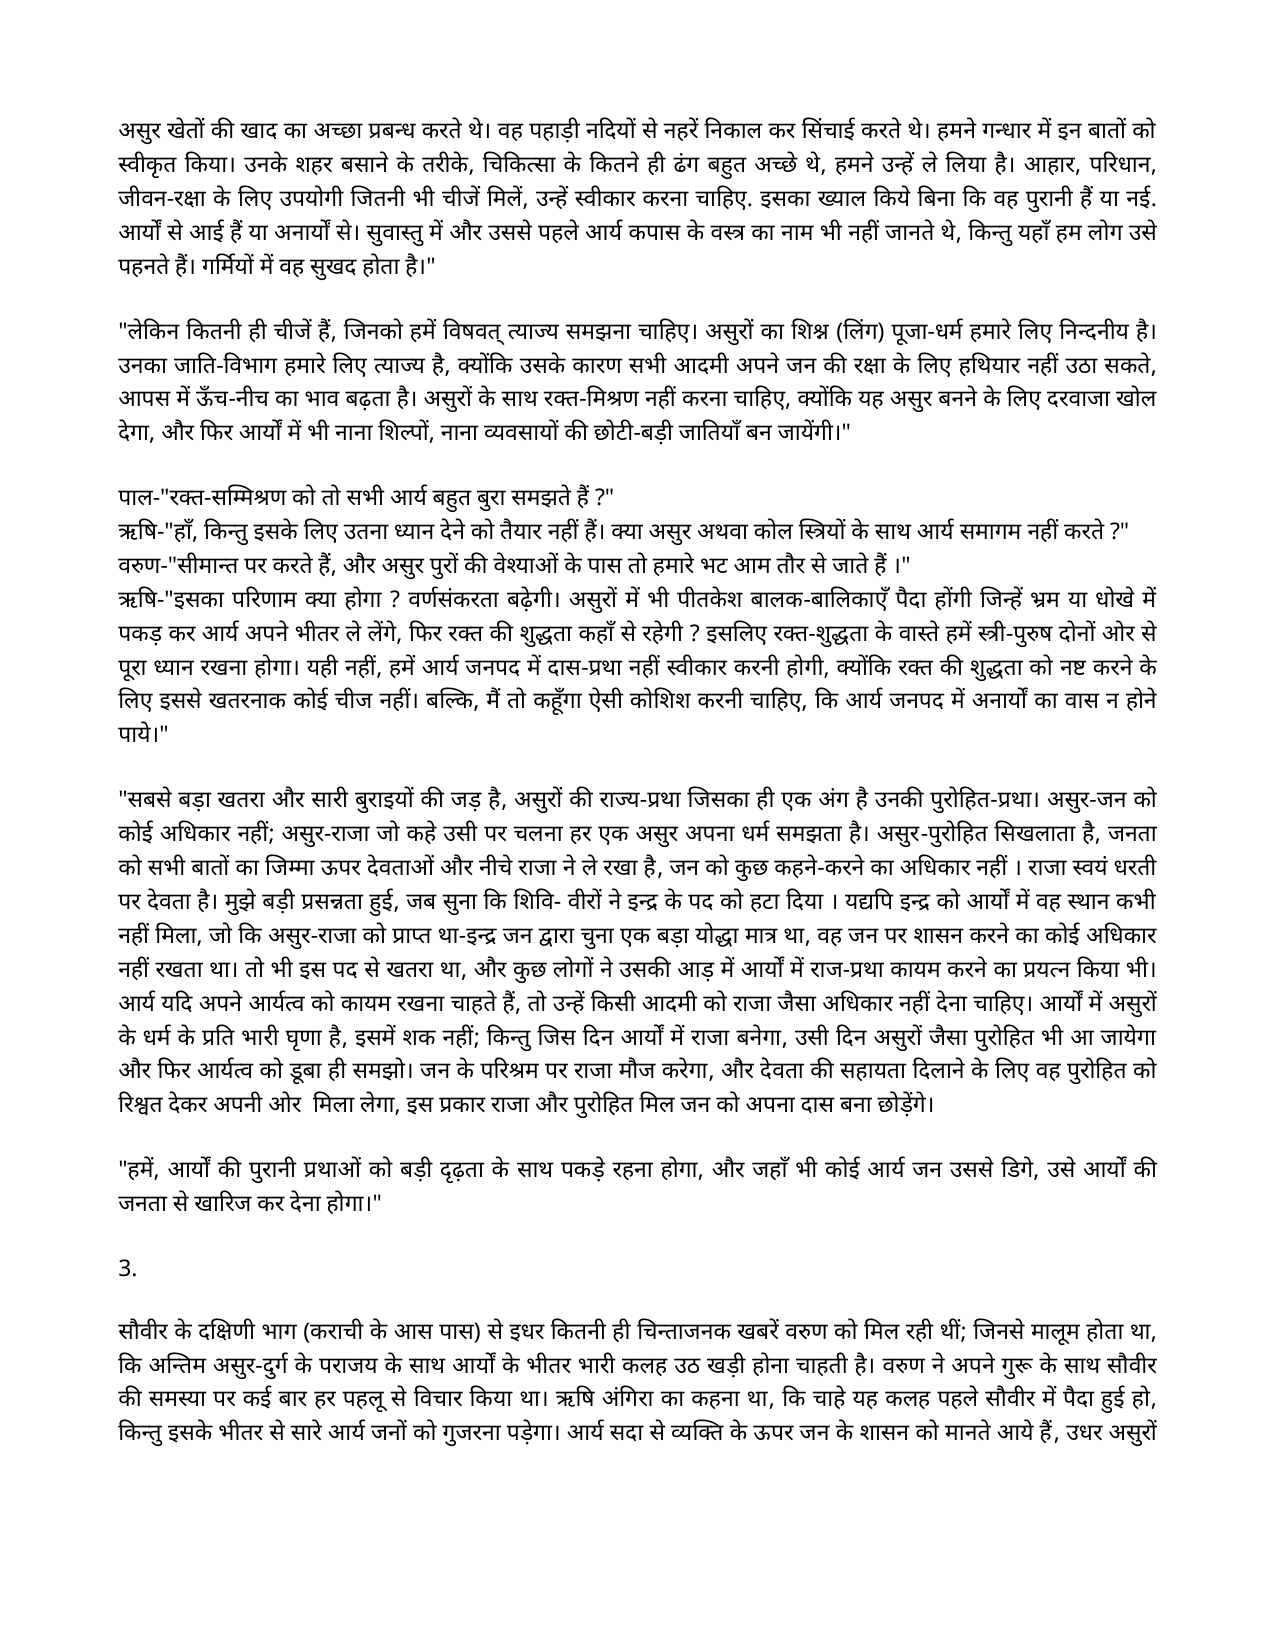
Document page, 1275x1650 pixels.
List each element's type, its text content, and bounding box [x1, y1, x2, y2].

text ऋषि-"इसका परिणाम क्या होगा ? वर्णसंकरता बढ़ेगी। असुरों में भी पीतकेश बालक-बालिकाएँ पैदा होंगी जिन्हें भ्रम या धोखे में पकड़ कर आर्य अपने भीतर ले लेंगे, फिर रक्त की शुद्धता कहाँ से रहेगी ? इसलिए रक्त-शुद्धता के वास्ते हमें स्त्री-पुरुष दोनों ओर से पूरा ध्यान रखना होगा। यही नहीं, हमें आर्य जनपद में दास-प्रथा नहीं स्वीकार करनी होगी, क्योंकि रक्त की शुद्धता को नष्ट करने के लिए इससे खतरनाक कोई चीज नहीं। बल्कि, मैं तो कहूँगा ऐसी कोशिश करनी चाहिए, कि आर्य जनपद में अनार्यों का वास न होने पाये।" [118, 583, 1157, 752]
text ऋषि-"हाँ, किन्तु इसके लिए उतना ध्यान देने को तैयार नहीं हैं। क्या असुर अथवा कोल स्त्रियों के साथ आर्य समागम नहीं करते ?" [118, 515, 1157, 549]
text 3. [118, 1252, 1157, 1283]
text सौवीर के दक्षिणी भाग (कराची के आस पास) से इधर कितनी ही चिन्ताजनक खबरें वरुण को मिल रही थीं; जिनसे मालूम होता था, कि अन्तिम असुर-दुर्ग के पराजय के साथ आर्यों के भीतर भारी कलह उठ खड़ी होना चाहती है। वरुण ने अपने गुरू के साथ सौवीर की समस्या पर कई बार हर पहलू से विचार किया था। ऋषि अंगिरा का कहना था, कि चाहे यह कलह पहले सौवीर में पैदा हुई हो, किन्तु इसके भीतर से सारे आर्य जनों को गुजरना पड़ेगा। आर्य सदा से व्यक्ति के ऊपर जन के शासन को मानते आये हैं, उधर असुरों [118, 1315, 1157, 1450]
text वरुण-"सीमान्त पर करते हैं, और असुर पुरों की वेश्याओं के पास तो हमारे भट आम तौर से जाते हैं ।" [118, 549, 1157, 583]
text "हमें, आर्यों की पुरानी प्रथाओं को बड़ी दृढ़ता के साथ पकड़े रहना होगा, और जहाँ भी कोई आर्य जन उससे डिगे, उसे आर्यों की जनता से खारिज कर देना होगा।" [118, 1153, 1157, 1221]
text असुर खेतों की खाद का अच्छा प्रबन्ध करते थे। वह पहाड़ी नदियों से नहरें निकाल कर सिंचाई करते थे। हमने गन्धार में इन बातों को स्वीकृत किया। उनके शहर बसाने के तरीके, चिकित्सा के कितने ही ढंग बहुत अच्छे थे, हमने उन्हें ले लिया है। आहार, परिधान, जीवन-रक्षा के लिए उपयोगी जितनी भी चीजें मिलें, उन्हें स्वीकार करना चाहिए. इसका ख्याल किये बिना कि वह पुरानी हैं या नई. आर्यों से आई हैं या अनार्यों से। सुवास्तु में और उससे पहले आर्य कपास के वस्त्र का नाम भी नहीं जानते थे, किन्तु यहाँ हम लोग उसे पहनते हैं। गर्मियों में वह सुखद होता है।" [118, 118, 1157, 283]
text पाल-"रक्त-सम्मिश्रण को तो सभी आर्य बहुत बुरा समझते हैं ?" [118, 481, 1157, 515]
text "सबसे बड़ा खतरा और सारी बुराइयों की जड़ है, असुरों की राज्य-प्रथा जिसका ही एक अंग है उनकी पुरोहित-प्रथा। असुर-जन को कोई अधिकार नहीं; असुर-राजा जो कहे उसी पर चलना हर एक असुर अपना धर्म समझता है। असुर-पुरोहित सिखलाता है, जनता को सभी बातों का जिम्मा ऊपर देवताओं और नीचे राजा ने ले रखा है, जन को कुछ कहने-करने का अधिकार नहीं । राजा स्वयं धरती पर देवता है। मुझे बड़ी प्रसन्नता हुई, जब सुना कि शिवि- वीरों ने इन्द्र के पद को हटा दिया । यद्यपि इन्द्र को आर्यों में वह स्थान कभी नहीं मिला, जो कि असुर-राजा को प्राप्त था-इन्द्र जन द्वारा चुना एक बड़ा योद्धा मात्र था, वह जन पर शासन करने का कोई अधिकार नहीं रखता था। तो भी इस पद से खतरा था, और कुछ लोगों ने उसकी आड़ में आर्यों में राज-प्रथा कायम करने का प्रयत्न किया भी। आर्य यदि अपने आर्यत्व को कायम रखना चाहते हैं, तो उन्हें किसी आदमी को राजा जैसा अधिकार नहीं देना चाहिए। आर्यों में असुरों के धर्म के प्रति भारी घृणा है, इसमें शक नहीं; किन्तु जिस दिन आर्यों में राजा बनेगा, उसी दिन असुरों जैसा पुरोहित भी आ जायेगा और फिर आर्यत्व को डूबा ही समझो। जन के परिश्रम पर राजा मौज करेगा, और देवता की सहायता दिलाने के लिए वह पुरोहित को रिश्वत देकर अपनी ओर मिला लेगा, इस प्रकार राजा और पुरोहित मिल जन को अपना दास बना छोड़ेंगे। [118, 783, 1157, 1122]
text "लेकिन कितनी ही चीजें हैं, जिनको हमें विषवत् त्याज्य समझना चाहिए। असुरों का शिश्न (लिंग) पूजा-धर्म हमारे लिए निन्दनीय है। उनका जाति-विभाग हमारे लिए त्याज्य है, क्योंकि उसके कारण सभी आदमी अपने जन की रक्षा के लिए हथियार नहीं उठा सकते, आपस में ऊँच-नीच का भाव बढ़ता है। असुरों के साथ रक्त-मिश्रण नहीं करना चाहिए, क्योंकि यह असुर बनने के लिए दरवाजा खोल देगा, और फिर आर्यों में भी नाना शिल्पों, नाना व्यवसायों की छोटी-बड़ी जातियाँ बन जायेंगी।" [118, 315, 1157, 450]
